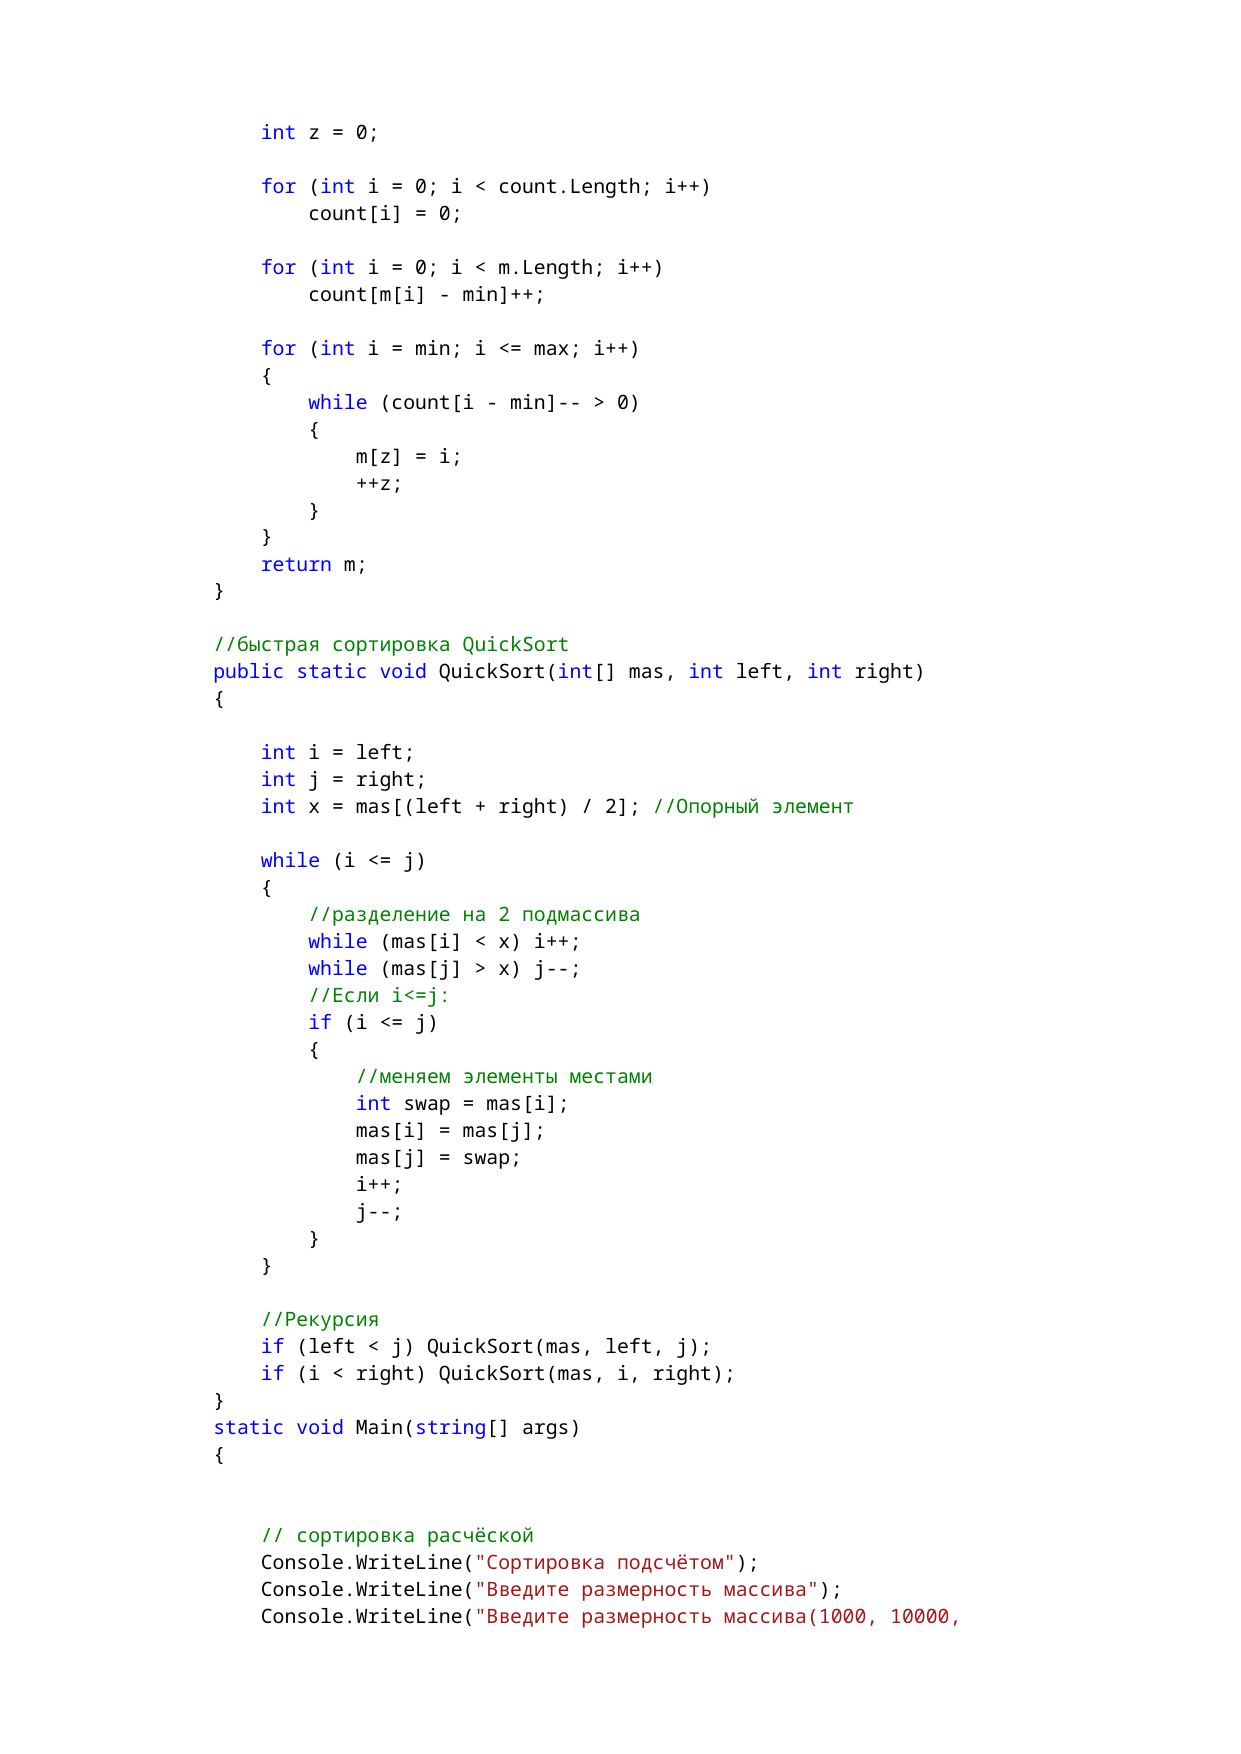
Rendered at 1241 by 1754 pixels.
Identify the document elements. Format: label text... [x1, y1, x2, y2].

text { [118, 685, 1122, 712]
text { [118, 1440, 1122, 1467]
text Console.WriteLine("Сортировка подсчётом"); [118, 1548, 1122, 1575]
text static void Main(string[] args) [118, 1413, 1122, 1440]
text { [118, 873, 1122, 901]
text int swap = mas[i]; [118, 1089, 1122, 1116]
text while (mas[j] > x) j--; [118, 954, 1122, 981]
text int i = left; [118, 739, 1122, 766]
text ++z; [118, 469, 1122, 496]
text for (int i = min; i <= max; i++) [118, 334, 1122, 361]
text { [118, 415, 1122, 442]
text //Рекурсия [118, 1305, 1122, 1332]
text mas[j] = swap; [118, 1143, 1122, 1170]
text { [118, 1035, 1122, 1062]
text while (mas[i] < x) i++; [118, 927, 1122, 954]
text Console.WriteLine("Введите размерность массива(1000, 10000, [118, 1602, 1122, 1629]
text if (i < right) QuickSort(mas, i, right); [118, 1359, 1122, 1386]
text while (i <= j) [118, 847, 1122, 873]
text //Если i<=j: [118, 981, 1122, 1008]
text int j = right; [118, 766, 1122, 793]
text j--; [118, 1197, 1122, 1224]
text i++; [118, 1170, 1122, 1197]
text for (int i = 0; i < m.Length; i++) [118, 253, 1122, 280]
text //быстрая сортировка QuickSort [118, 631, 1122, 658]
text // сортировка расчёской [118, 1521, 1122, 1548]
text int z = 0; [118, 118, 1122, 145]
text } [118, 496, 1122, 523]
text count[i] = 0; [118, 199, 1122, 226]
text } [118, 1386, 1122, 1413]
text m[z] = i; [118, 442, 1122, 469]
text int x = mas[(left + right) / 2]; //Опорный элемент [118, 793, 1122, 819]
text if (i <= j) [118, 1008, 1122, 1035]
text count[m[i] - min]++; [118, 280, 1122, 307]
text for (int i = 0; i < count.Length; i++) [118, 172, 1122, 199]
text public static void QuickSort(int[] mas, int left, int right) [118, 658, 1122, 685]
text { [118, 361, 1122, 388]
text while (count[i - min]-- > 0) [118, 388, 1122, 415]
text Console.WriteLine("Введите размерность массива"); [118, 1575, 1122, 1602]
text return m; [118, 550, 1122, 577]
text } [118, 577, 1122, 604]
text } [118, 1251, 1122, 1278]
text mas[i] = mas[j]; [118, 1116, 1122, 1143]
text //разделение на 2 подмассива [118, 901, 1122, 927]
text //меняем элементы местами [118, 1062, 1122, 1089]
text } [118, 1224, 1122, 1251]
text if (left < j) QuickSort(mas, left, j); [118, 1332, 1122, 1359]
text } [118, 523, 1122, 550]
